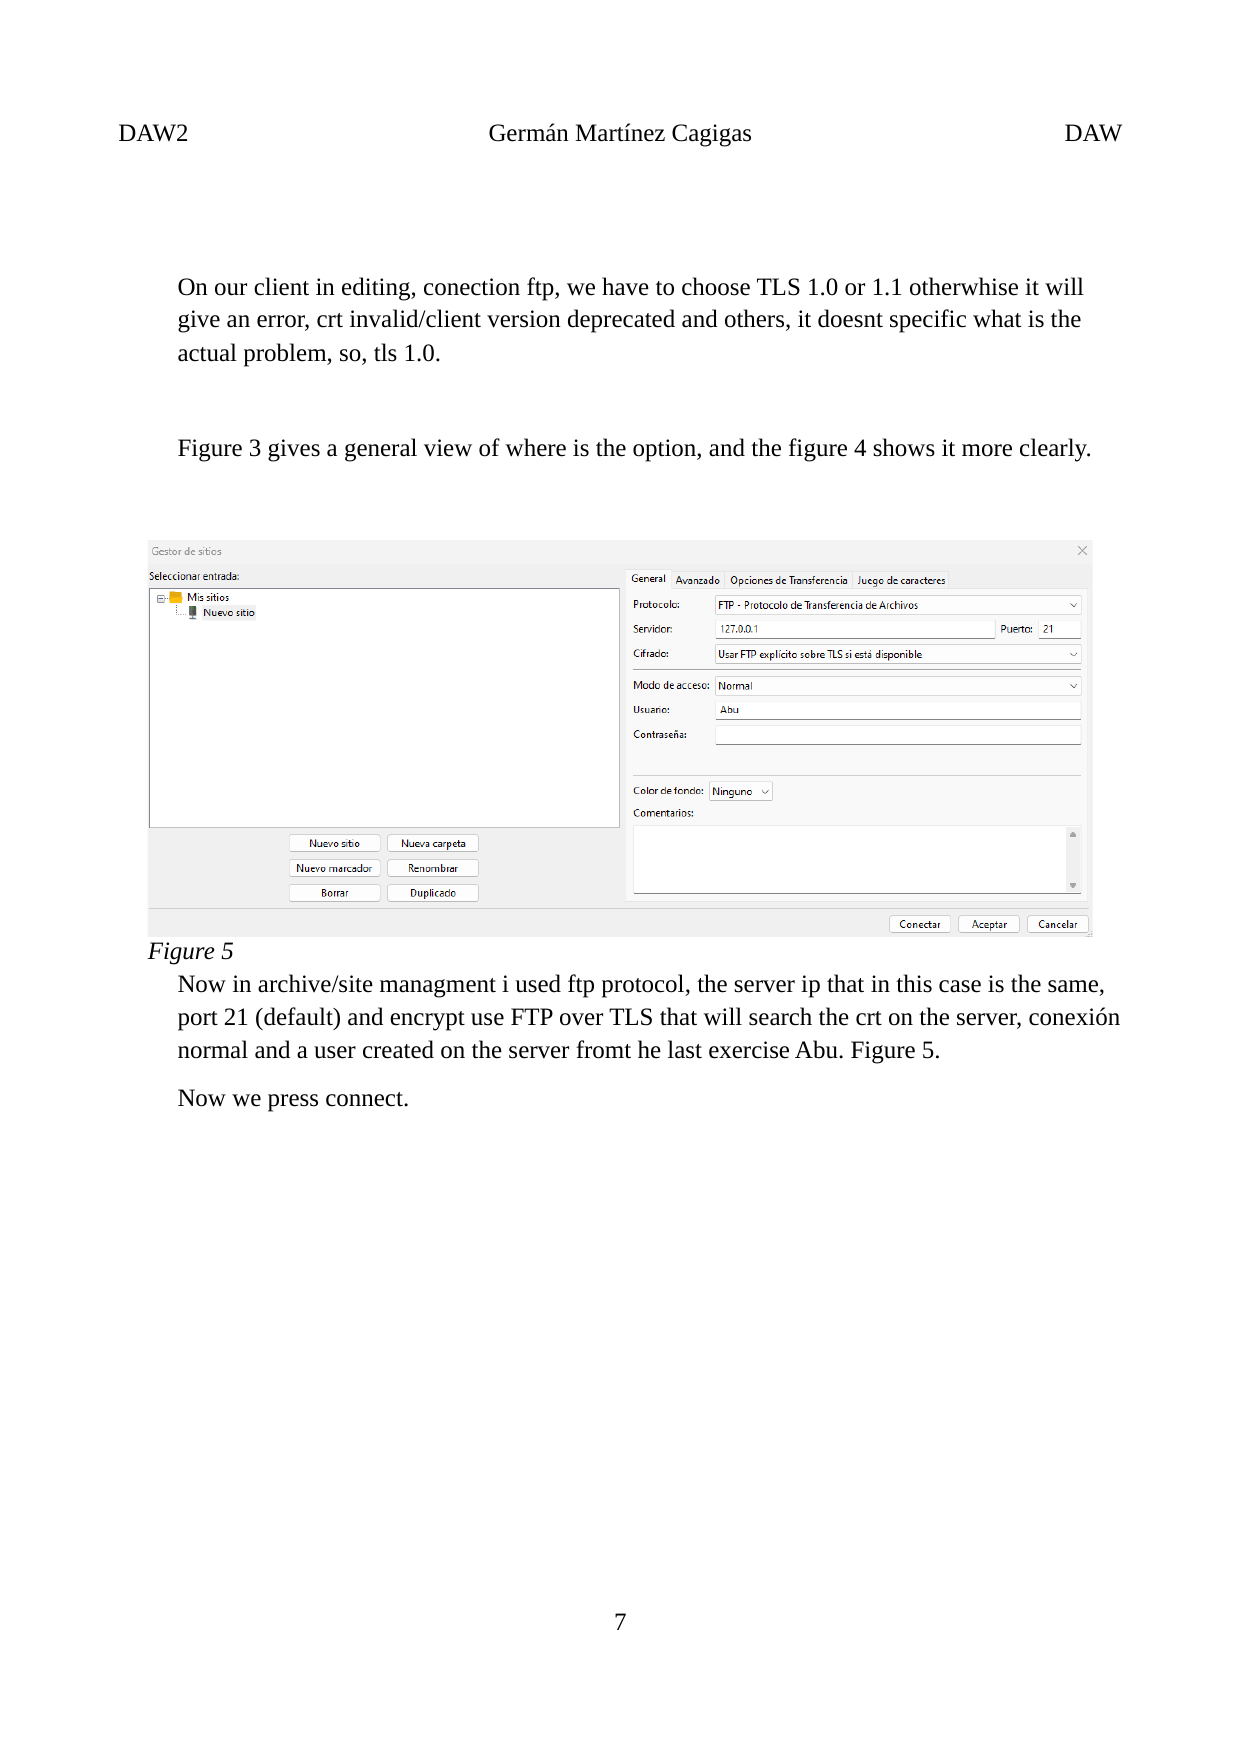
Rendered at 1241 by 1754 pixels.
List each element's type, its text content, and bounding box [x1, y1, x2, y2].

text Now in archive/site managment i used ftp protocol, the server ip that in this case is the same, port 21 (default) and encrypt use FTP over TLS that will search the crt on the server, conexión normal and a user created on the server fromt he last exercise Abu. Figure 5. [177, 719, 1122, 1064]
text Figure 3 gives a general view of where is the option, and the figure 4 shows it more clearly. [177, 433, 1122, 462]
text Figure 5 [148, 937, 1093, 965]
text On our client in editing, conection ftp, we have to choose TLS 1.0 or 1.1 otherwhise it will give an error, crt invalid/client version deprecated and others, it doesnt specific what is the actual problem, so, tls 1.0. [177, 272, 1122, 366]
picture [147, 540, 1093, 937]
text Now we press connect. [177, 1083, 1122, 1112]
